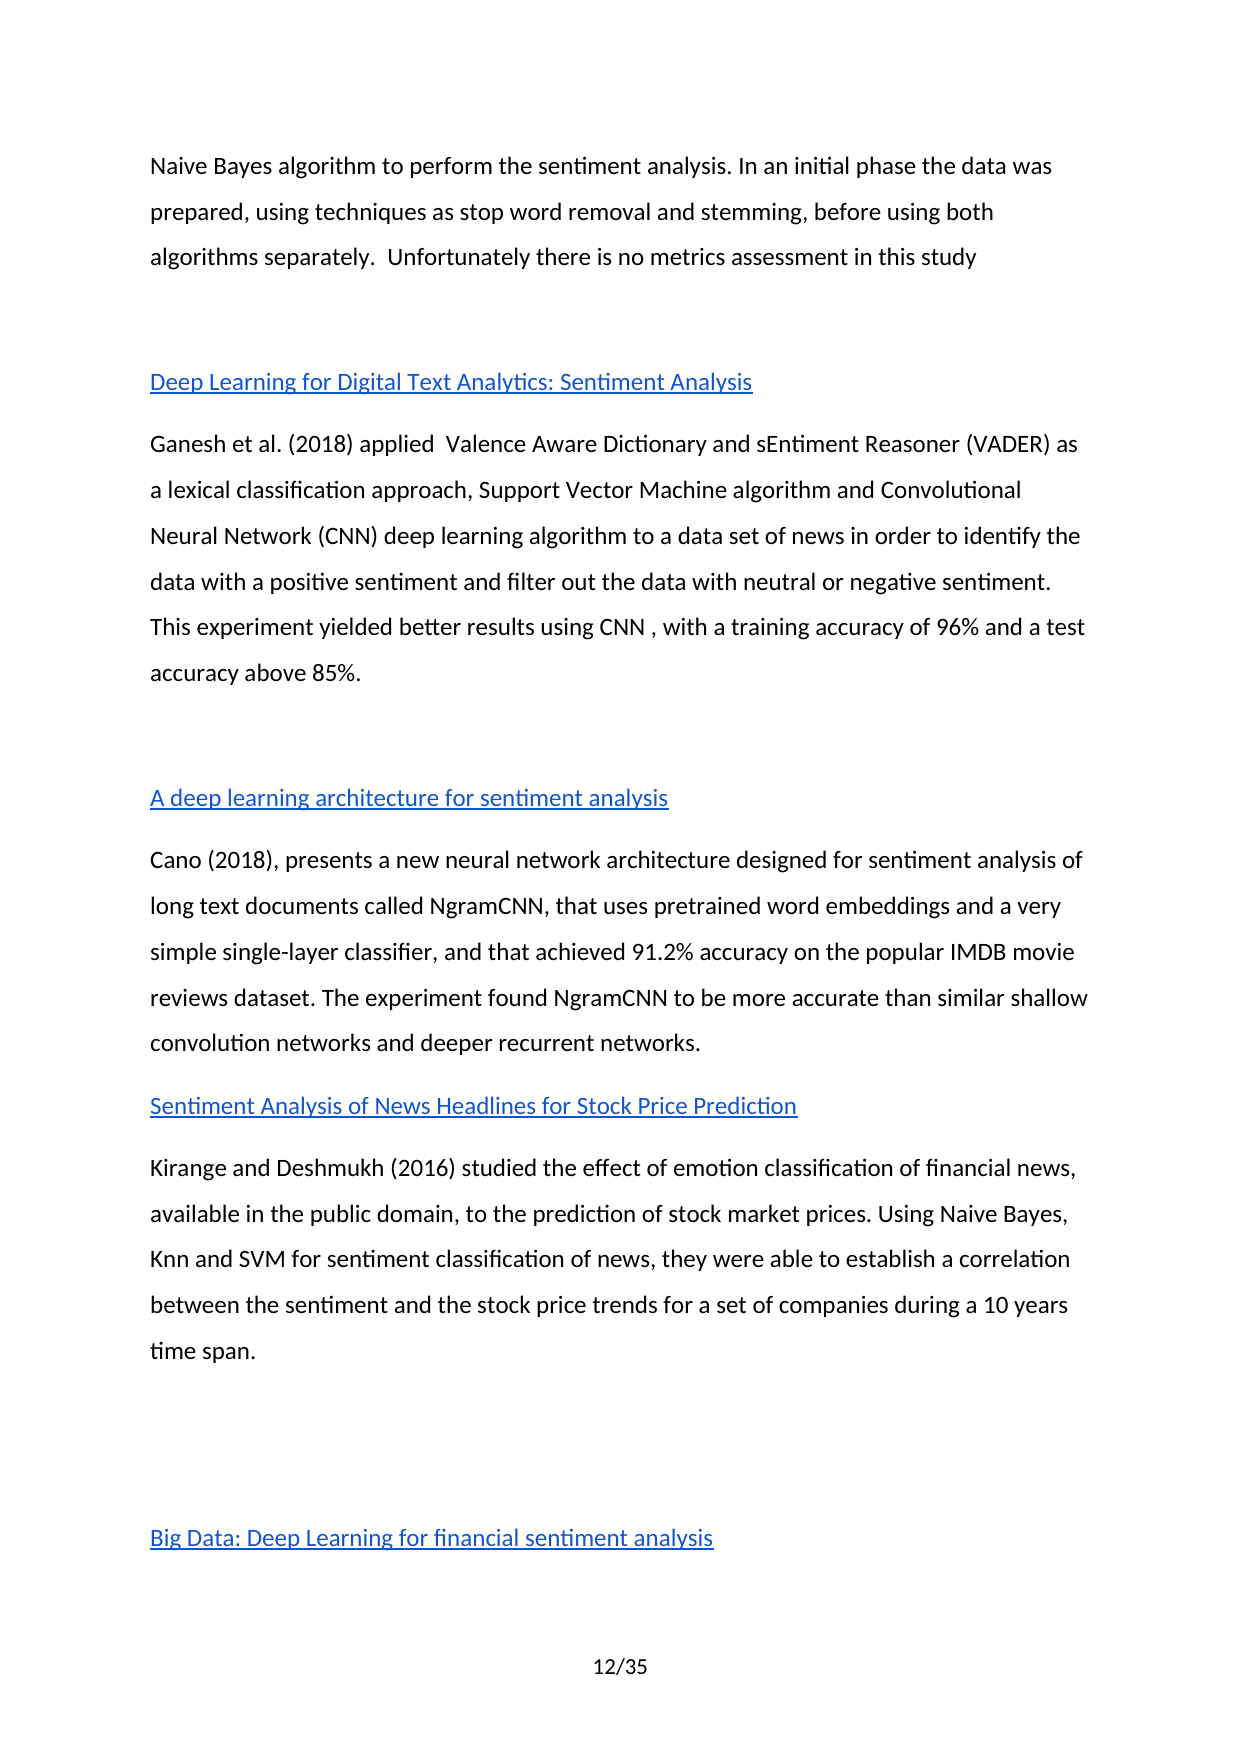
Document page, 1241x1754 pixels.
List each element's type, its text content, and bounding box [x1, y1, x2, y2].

text Ganesh et al. (2018) applied Valence Aware Dictionary and sEntiment Reasoner (VADER) as a lexical classification approach, Support Vector Machine algorithm and Convolutional Neural Network (CNN) deep learning algorithm to a data set of news in order to identify the data with a positive sentiment and filter out the data with neutral or negative sentiment. This experiment yielded better results using CNN , with a training accuracy of 96% and a test accuracy above 85%. [150, 429, 1090, 688]
text Deep Learning for Digital Text Analytics: Sentiment Analysis [150, 366, 1090, 397]
text A deep learning architecture for sentiment analysis [150, 782, 1090, 813]
text Naive Bayes algorithm to perform the sentiment analysis. In an initial phase the data was prepared, using techniques as stop word removal and stemming, before using both algorithms separately. Unfortunately there is no metrics assessment in this study [150, 150, 1090, 272]
text Sentiment Analysis of News Headlines for Stock Price Prediction [150, 1090, 1090, 1120]
text Kirange and Deshmukh (2016) studied the effect of emotion classification of financial news, available in the public domain, to the prediction of stock market prices. Using Naive Bayes, Knn and SVM for sentiment classification of news, they were able to establish a correlation between the sentiment and the stock price trends for a set of companies during a 10 years time span. [150, 1152, 1090, 1366]
text Cano (2018), presents a new neural network architecture designed for sentiment analysis of long text documents called NgramCNN, that uses pretrained word embeddings and a very simple single-layer classifier, and that achieved 91.2% accuracy on the popular IMDB movie reviews dataset. The experiment found NgramCNN to be more accurate than similar shallow convolution networks and deeper recurrent networks. [150, 844, 1090, 1058]
text Big Data: Deep Learning for financial sentiment analysis [150, 1522, 1090, 1553]
